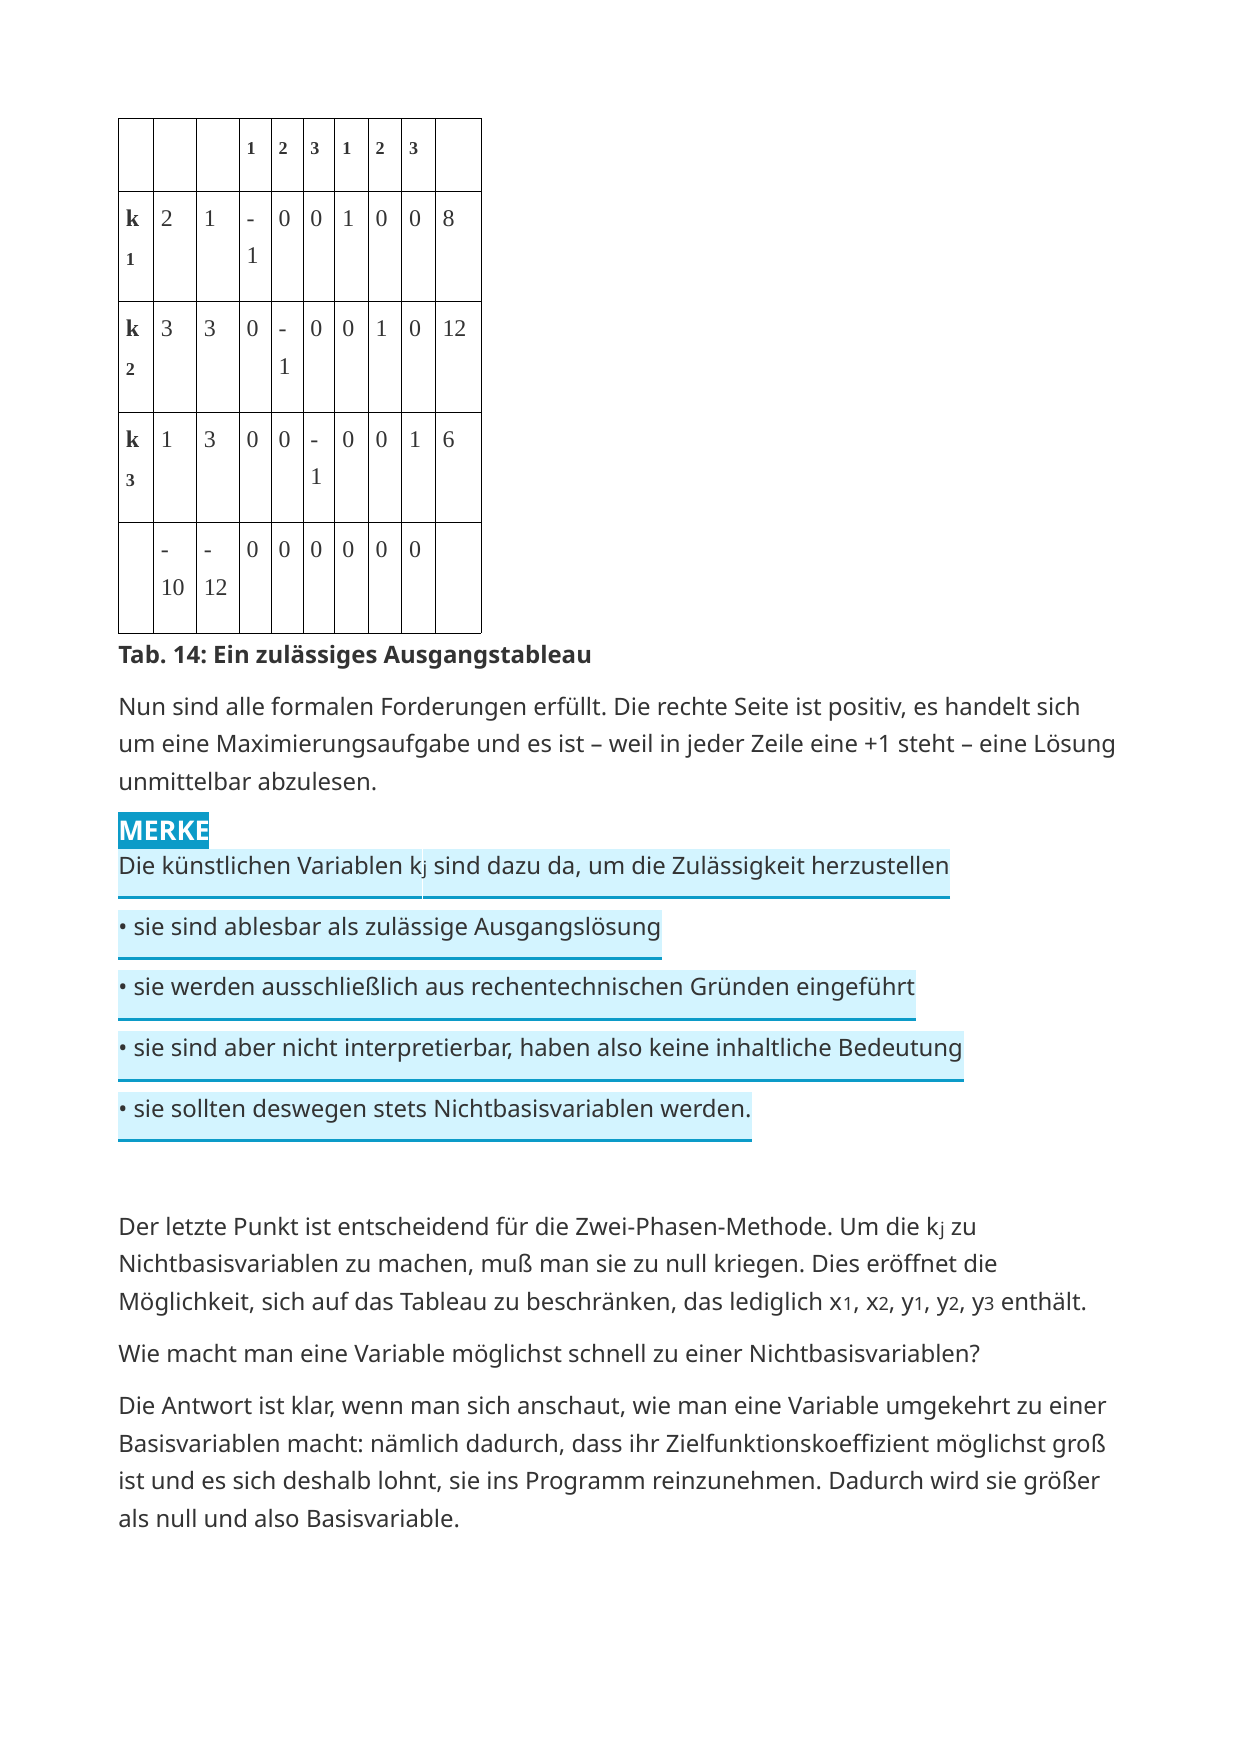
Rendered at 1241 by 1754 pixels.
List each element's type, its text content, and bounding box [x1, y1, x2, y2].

text Der letzte Punkt ist entscheidend für die Zwei-Phasen-Methode. Um die kj zu Nichtbasisvariablen zu machen, muß man sie zu null kriegen. Dies eröffnet die Möglichkeit, sich auf das Tableau zu beschränken, das lediglich x1, x2, y1, y2, y3 enthält. [118, 1167, 1122, 1317]
table_header [436, 119, 481, 191]
table_cell -1 [272, 302, 303, 412]
table_cell 0 [272, 413, 303, 522]
table_cell -1 [304, 413, 334, 522]
table_cell 0 [240, 302, 271, 412]
table_header [119, 119, 153, 191]
text Die Antwort ist klar, wenn man sich anschaut, wie man eine Variable umgekehrt zu einer Basisvariablen macht: nämlich dadurch, dass ihr Zielfunktionskoeffizient möglichst groß ist und es sich deshalb lohnt, sie ins Programm reinzunehmen. Dadurch wird sie größer als null und also Basisvariable. [118, 1384, 1122, 1534]
table_header 1 [335, 119, 368, 191]
table_cell 1 [335, 192, 368, 301]
table_cell 0 [402, 192, 435, 301]
table_cell k3 [119, 413, 153, 522]
table_header [197, 119, 239, 191]
table_cell 0 [335, 302, 368, 412]
table_cell 0 [369, 523, 401, 633]
text Tab. 14: Ein zulässiges Ausgangstableau [118, 633, 1122, 670]
table_header 2 [369, 119, 401, 191]
table_cell 0 [240, 413, 271, 522]
table_cell 1 [369, 302, 401, 412]
table_cell 6 [436, 413, 481, 522]
table_cell 0 [272, 192, 303, 301]
table_cell 12 [436, 302, 481, 412]
table_cell [436, 523, 481, 633]
table_cell 0 [402, 523, 435, 633]
table_cell 0 [335, 523, 368, 633]
table_cell [119, 523, 153, 633]
text Nun sind alle formalen Forderungen erfüllt. Die rechte Seite ist positiv, es handelt sich um eine Maximierungsaufgabe und es ist – weil in jeder Zeile eine +1 steht – eine Lösung unmittelbar abzulesen. [118, 685, 1122, 797]
table_cell -1 [240, 192, 271, 301]
table_cell k2 [119, 302, 153, 412]
table_cell 0 [369, 192, 401, 301]
table_cell 8 [436, 192, 481, 301]
table_cell 1 [197, 192, 239, 301]
table_cell k1 [119, 192, 153, 301]
text Die künstlichen Variablen kj sind dazu da, um die Zulässigkeit herzustellen • sie sind ablesbar als zulässige Ausgangslösung • sie werden ausschließlich aus rechentechnischen Gründen eingeführt • sie sind aber nicht interpretierbar, haben also keine inhaltliche Bedeutung • sie sollten deswegen stets Nichtbasisvariablen werden. [118, 849, 1122, 1142]
table_cell -12 [197, 523, 239, 633]
table_cell 0 [402, 302, 435, 412]
table_header [154, 119, 196, 191]
table_cell 0 [272, 523, 303, 633]
table_cell 2 [154, 192, 196, 301]
table_cell 0 [240, 523, 271, 633]
table_cell 1 [154, 413, 196, 522]
table_header 2 [272, 119, 303, 191]
table_cell -10 [154, 523, 196, 633]
table_header 3 [304, 119, 334, 191]
table_cell 0 [335, 413, 368, 522]
table_cell 0 [369, 413, 401, 522]
table_cell 3 [154, 302, 196, 412]
table_cell 0 [304, 192, 334, 301]
table_header 3 [402, 119, 435, 191]
text Wie macht man eine Variable möglichst schnell zu einer Nichtbasisvariablen? [118, 1332, 1122, 1369]
table_cell 0 [304, 523, 334, 633]
table_cell 3 [197, 413, 239, 522]
subtitle MERKE [118, 812, 1122, 849]
table_header 1 [240, 119, 271, 191]
table_cell 1 [402, 413, 435, 522]
table_cell 3 [197, 302, 239, 412]
table_cell 0 [304, 302, 334, 412]
